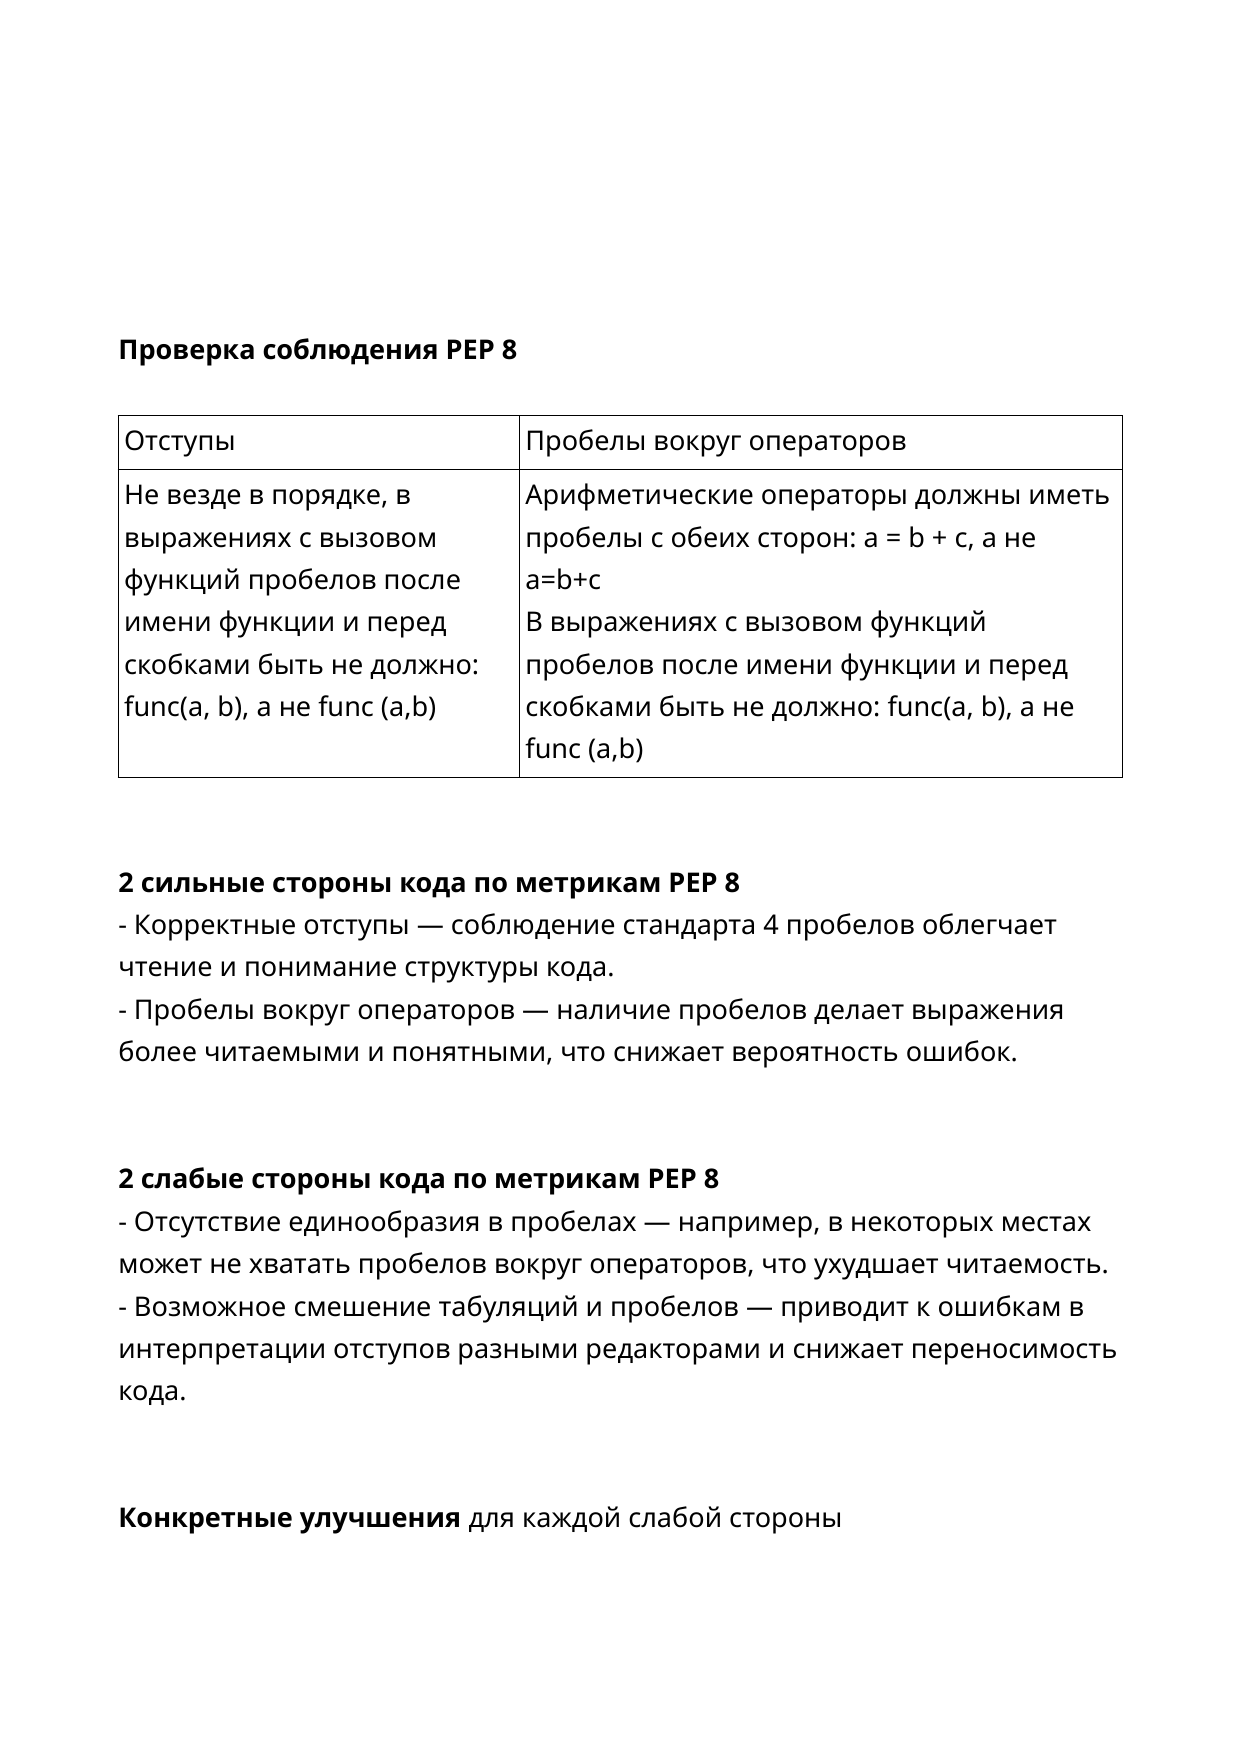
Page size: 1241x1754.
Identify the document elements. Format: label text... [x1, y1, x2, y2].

text 2 слабые стороны кода по метрикам PEP 8 [118, 1160, 1122, 1197]
table_header Отступы [119, 416, 519, 469]
text - Отсутствие единообразия в пробелах — например, в некоторых местах может не хватать пробелов вокруг операторов, что ухудшает читаемость. [118, 1202, 1122, 1281]
text Конкретные улучшения для каждой слабой стороны [118, 1499, 1122, 1536]
text Проверка соблюдения PEP 8 [118, 330, 1122, 367]
text 2 сильные стороны кода по метрикам PEP 8 [118, 863, 1122, 900]
text - Возможное смешение табуляций и пробелов — приводит к ошибкам в интерпретации отступов разными редакторами и снижает переносимость кода. [118, 1287, 1122, 1409]
table_cell Не везде в порядке, в выражениях с вызовом функций пробелов после имени функции и перед скобками быть не должно: func(a, b), а не func (a,b) [119, 470, 519, 777]
table_header Пробелы вокруг операторов [520, 416, 1122, 469]
table_cell Арифметические операторы должны иметь пробелы с обеих сторон: a = b + c, а не a=b+c В выражениях с вызовом функций пробелов после имени функции и перед скобками быть не должно: func(a, b), а не func (a,b) [520, 470, 1122, 777]
text - Корректные отступы — соблюдение стандарта 4 пробелов облегчает чтение и понимание структуры кода. [118, 905, 1122, 985]
text - Пробелы вокруг операторов — наличие пробелов делает выражения более читаемыми и понятными, что снижает вероятность ошибок. [118, 990, 1122, 1069]
